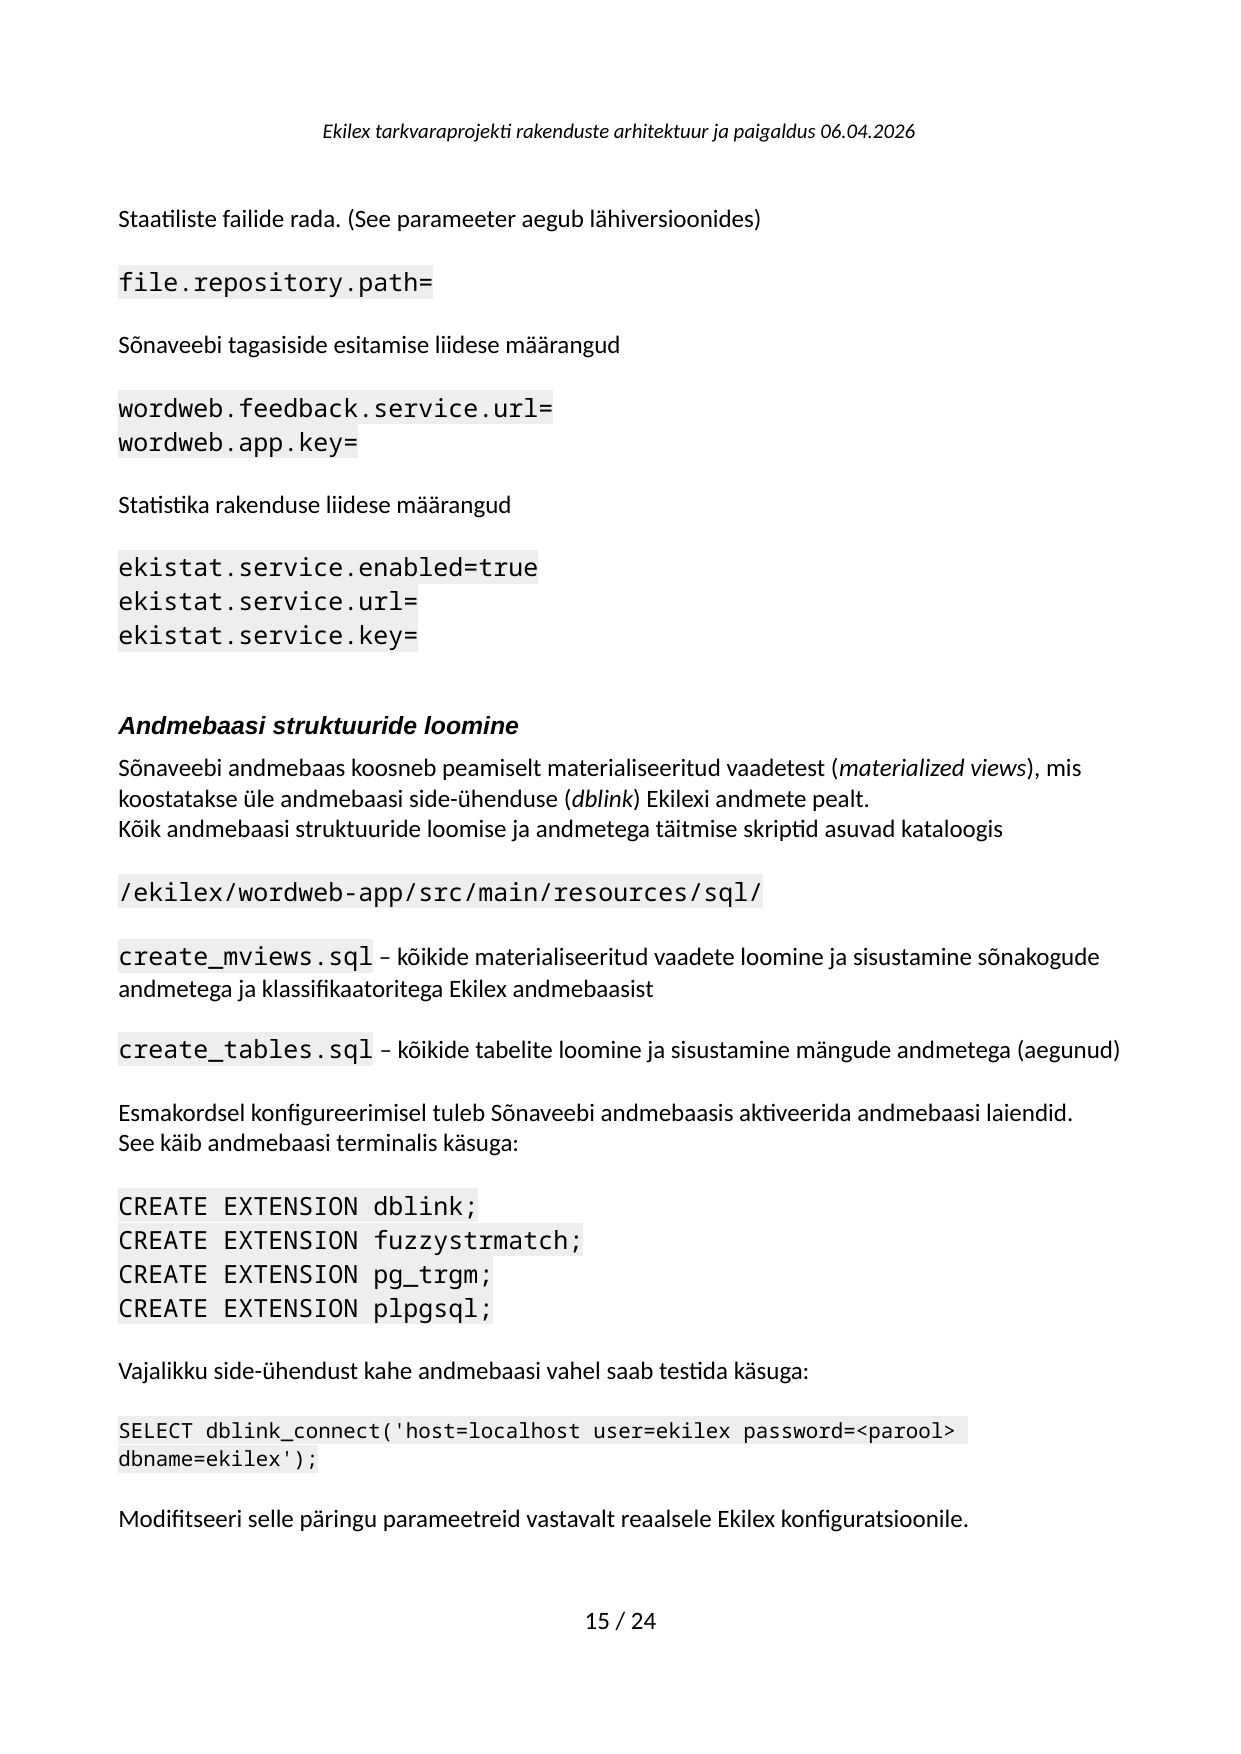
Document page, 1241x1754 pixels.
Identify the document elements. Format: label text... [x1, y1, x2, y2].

text Sõnaveebi tagasiside esitamise liidese määrangud [118, 329, 1122, 360]
text create_mviews.sql – kõikide materialiseeritud vaadete loomine ja sisustamine sõnakogude andmetega ja klassifikaatoritega Ekilex andmebaasist [118, 939, 1122, 1003]
text CREATE EXTENSION dblink; [118, 1188, 1122, 1222]
subtitle Andmebaasi struktuuride loomine [118, 711, 1122, 740]
text Staatiliste failide rada. (See parameeter aegub lähiversioonides) [118, 203, 1122, 234]
text Esmakordsel konfigureerimisel tuleb Sõnaveebi andmebaasis aktiveerida andmebaasi laiendid. [118, 1097, 1122, 1127]
text ekistat.service.url= [118, 584, 1122, 618]
text Statistika rakenduse liidese määrangud [118, 489, 1122, 519]
text Modifitseeri selle päringu parameetreid vastavalt reaalsele Ekilex konfiguratsioonile. [118, 1503, 1122, 1534]
text CREATE EXTENSION fuzzystrmatch; [118, 1222, 1122, 1256]
text ekistat.service.key= [118, 618, 1122, 652]
text Vajalikku side-ühendust kahe andmebaasi vahel saab testida käsuga: [118, 1355, 1122, 1386]
text Sõnaveebi andmebaas koosneb peamiselt materialiseeritud vaadetest (materialized views), mis koostatakse üle andmebaasi side-ühenduse (dblink) Ekilexi andmete pealt. [118, 752, 1122, 813]
text Kõik andmebaasi struktuuride loomise ja andmetega täitmise skriptid asuvad kataloogis [118, 813, 1122, 844]
text ekistat.service.enabled=true [118, 550, 1122, 584]
text See käib andmebaasi terminalis käsuga: [118, 1127, 1122, 1158]
text CREATE EXTENSION plpgsql; [118, 1291, 1122, 1324]
text /ekilex/wordweb-app/src/main/resources/sql/ [118, 874, 1122, 908]
text create_tables.sql – kõikide tabelite loomine ja sisustamine mängude andmetega (aegunud) [118, 1032, 1122, 1066]
text CREATE EXTENSION pg_trgm; [118, 1256, 1122, 1291]
text SELECT dblink_connect('host=localhost user=ekilex password=<parool> dbname=ekilex'); [118, 1416, 1122, 1473]
text file.repository.path= [118, 264, 1122, 299]
text wordweb.feedback.service.url= [118, 390, 1122, 424]
text wordweb.app.key= [118, 424, 1122, 458]
